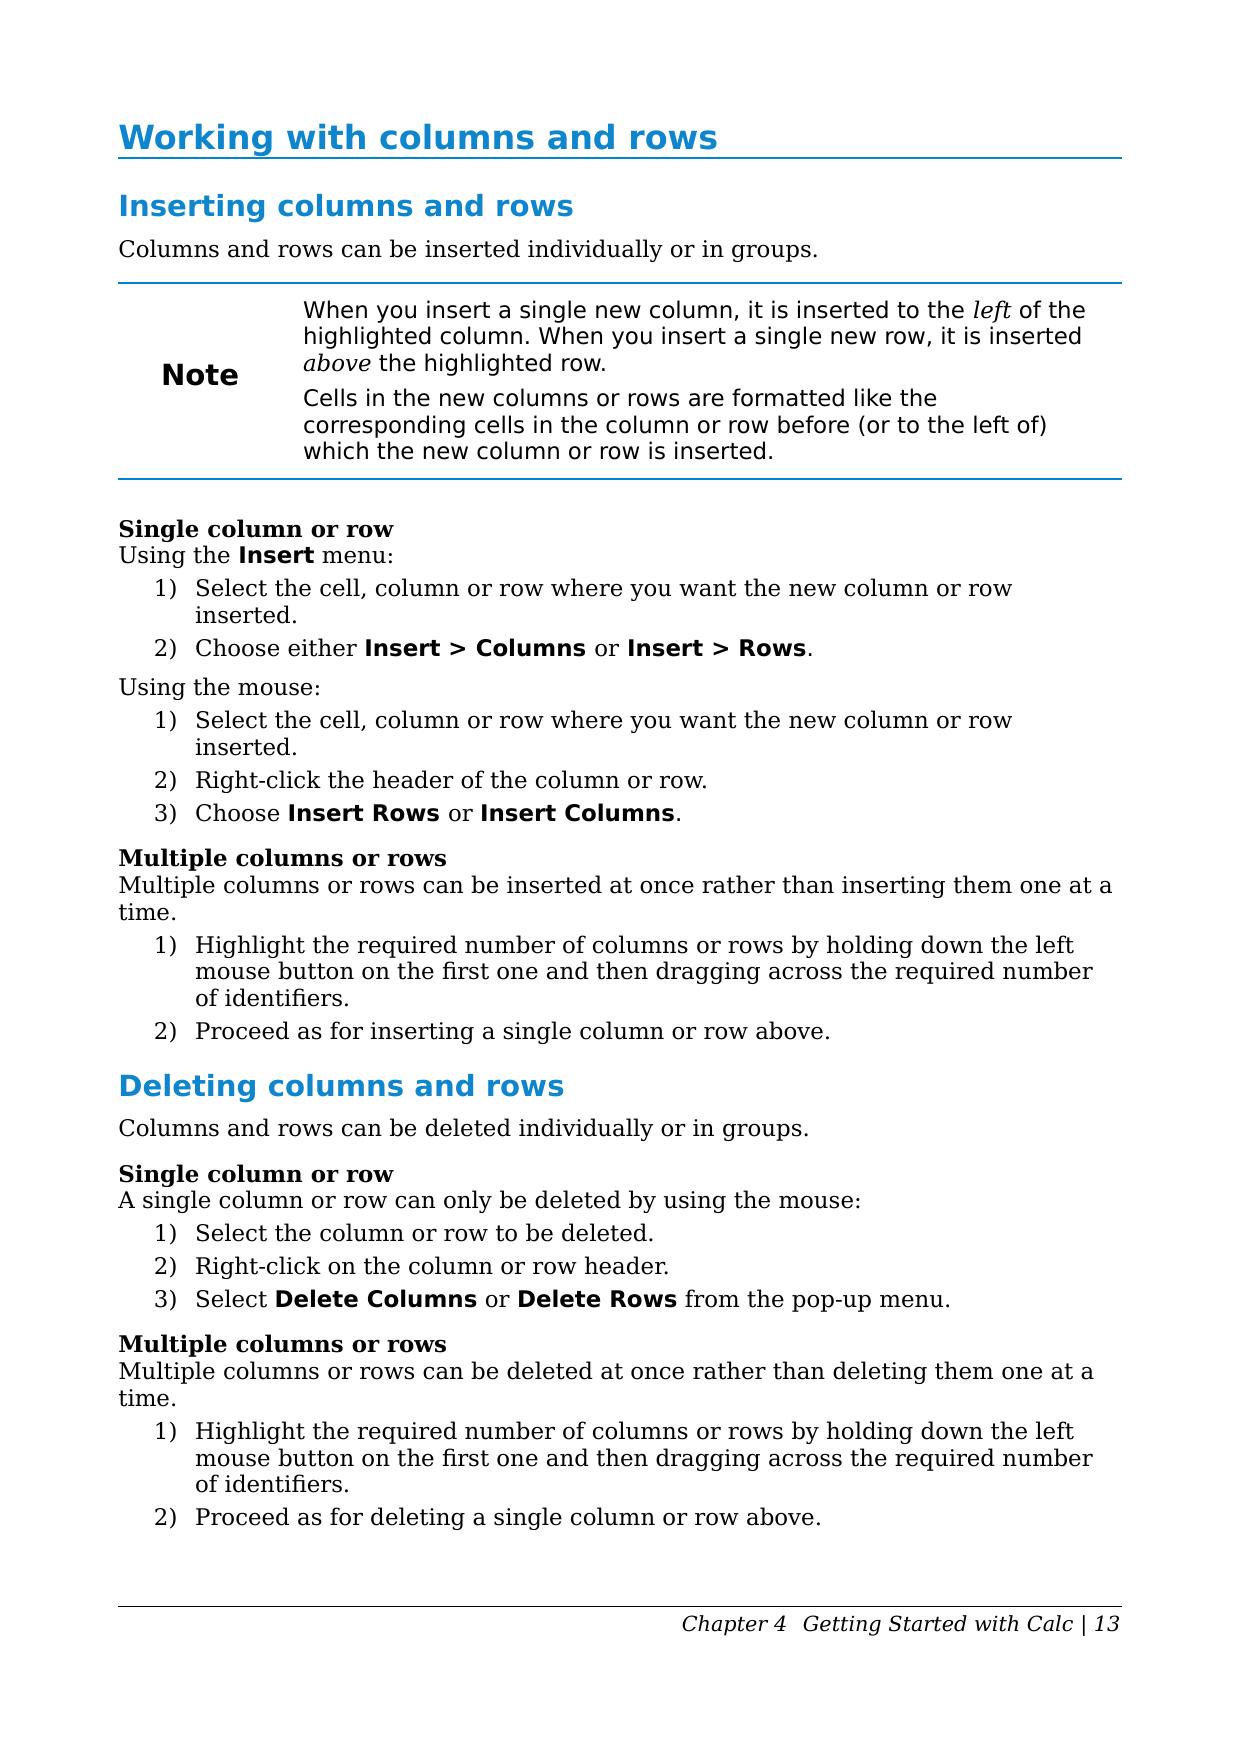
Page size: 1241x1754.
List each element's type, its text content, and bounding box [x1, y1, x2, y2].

text Columns and rows can be deleted individually or in groups. [118, 1115, 1122, 1142]
text Columns and rows can be inserted individually or in groups. [118, 236, 1122, 263]
list Highlight the required number of columns or rows by holding down the left mouse button on the first one and then dragging across the required number of identifiers. [177, 1418, 1122, 1498]
list Using the Insert menu: [118, 542, 1122, 569]
text Single column or row [118, 1160, 1122, 1187]
list Choose Insert Rows or Insert Columns. [177, 800, 1122, 827]
subtitle Working with columns and rows [118, 118, 1122, 157]
list Highlight the required number of columns or rows by holding down the left mouse button on the first one and then dragging across the required number of identifiers. [177, 932, 1122, 1012]
table_header Note [118, 284, 281, 478]
table_header When you insert a single new column, it is inserted to the left of the highlighted column. When you insert a single new row, it is inserted above the highlighted row. Cells in the new columns or rows are formatted like the corresponding cells in the column or row before (or to the left of) which the new column or row is inserted. [281, 284, 1122, 478]
subtitle Deleting columns and rows [118, 1069, 1122, 1103]
list Select Delete Columns or Delete Rows from the pop-up menu. [177, 1286, 1122, 1313]
list Right-click on the column or row header. [177, 1253, 1122, 1280]
list Select the column or row to be deleted. [177, 1220, 1122, 1247]
list Select the cell, column or row where you want the new column or row inserted. [177, 707, 1122, 761]
list Multiple columns or rows can be inserted at once rather than inserting them one at a time. [118, 872, 1122, 925]
text Multiple columns or rows [118, 1331, 1122, 1358]
list Right-click the header of the column or row. [177, 767, 1122, 794]
list Multiple columns or rows can be deleted at once rather than deleting them one at a time. [118, 1358, 1122, 1412]
text Multiple columns or rows [118, 845, 1122, 872]
list Choose either Insert > Columns or Insert > Rows. [177, 635, 1122, 662]
text Single column or row [118, 516, 1122, 542]
list Using the mouse: [118, 674, 1122, 701]
list Select the cell, column or row where you want the new column or row inserted. [177, 576, 1122, 629]
subtitle Inserting columns and rows [118, 190, 1122, 224]
list Proceed as for inserting a single column or row above. [177, 1018, 1122, 1045]
list Proceed as for deleting a single column or row above. [177, 1504, 1122, 1531]
list A single column or row can only be deleted by using the mouse: [118, 1187, 1122, 1214]
